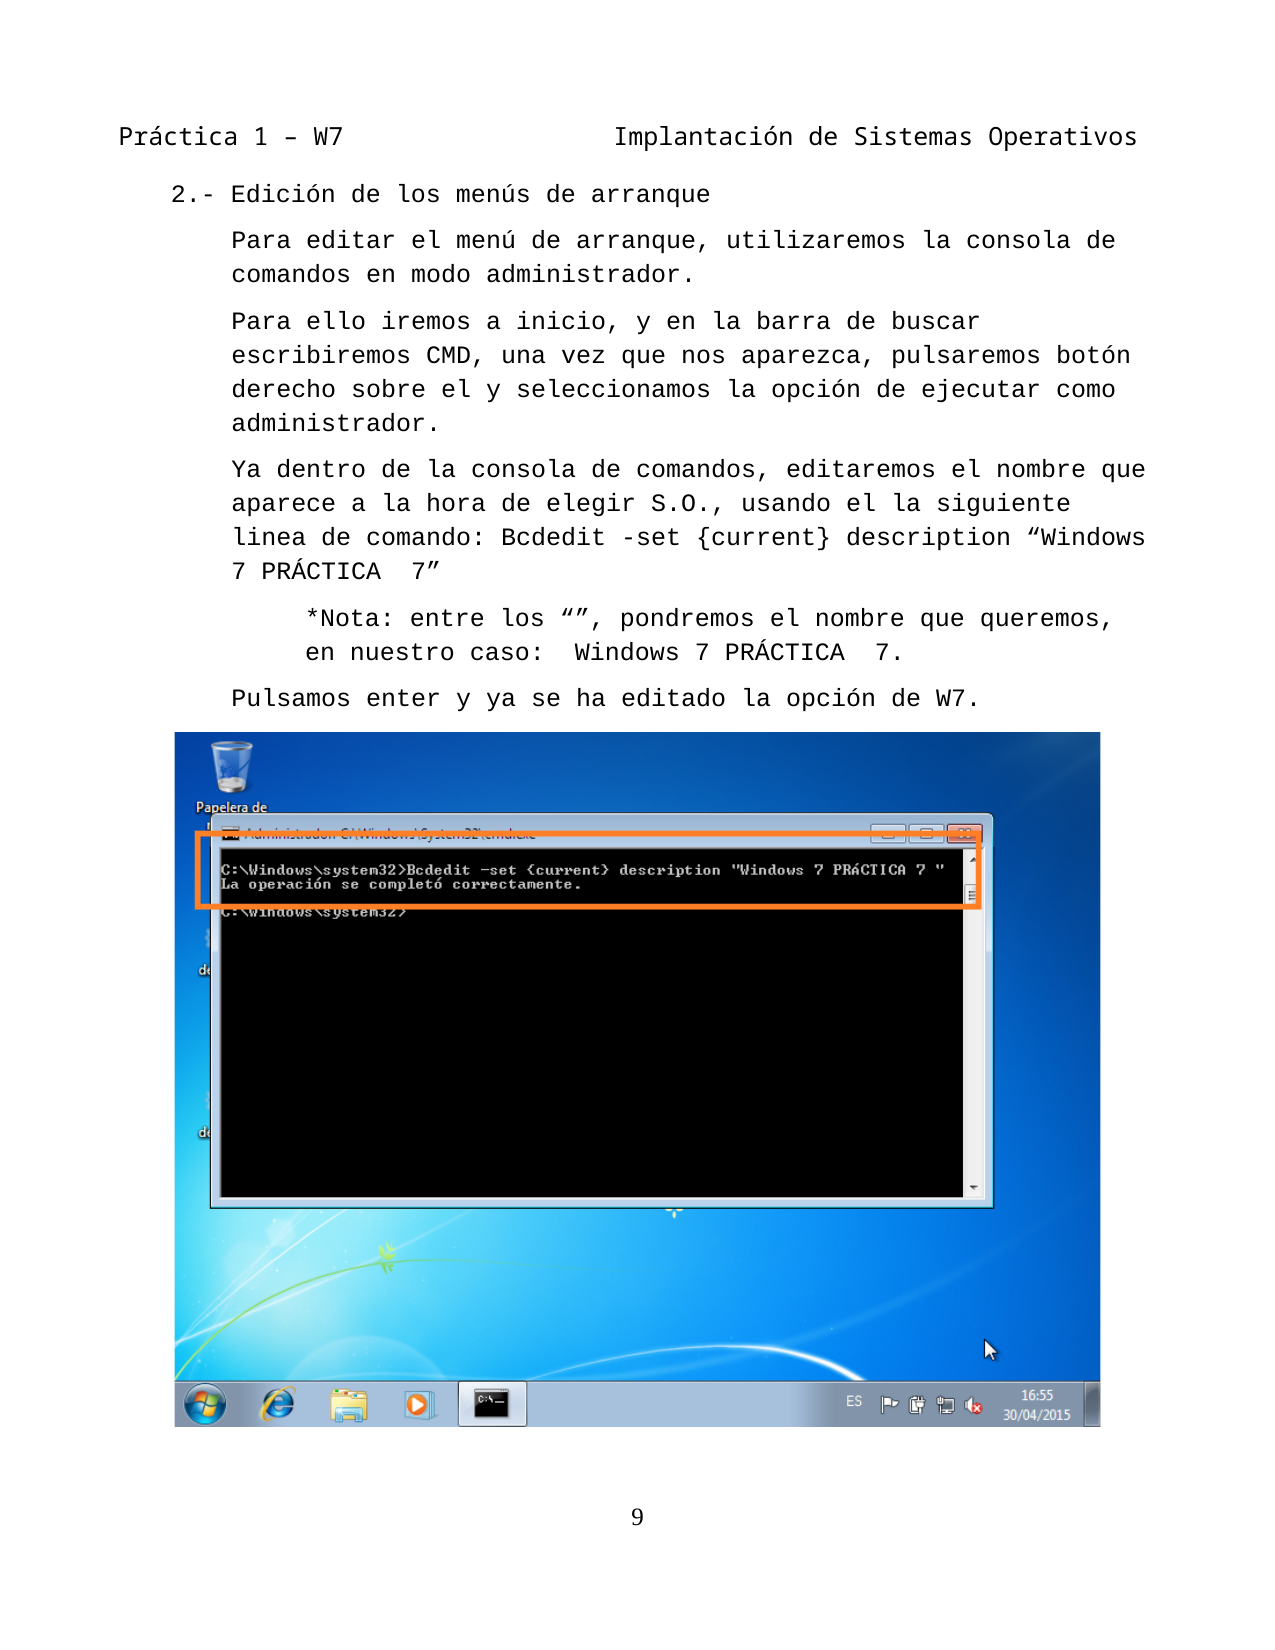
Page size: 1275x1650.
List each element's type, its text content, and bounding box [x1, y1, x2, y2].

text Pulsamos enter y ya se ha editado la opción de W7. [231, 686, 1157, 714]
text Ya dentro de la consola de comandos, editaremos el nombre que aparece a la hora de elegir S.O., usando el la siguiente linea de comando: Bcdedit -set {current} description “Windows 7 PRÁCTICA 7” [231, 457, 1157, 587]
text Para ello iremos a inicio, y en la barra de buscar escribiremos CMD, una vez que nos aparezca, pulsaremos botón derecho sobre el y seleccionamos la opción de ejecutar como administrador. [231, 308, 1157, 439]
text *Nota: entre los “”, pondremos el nombre que queremos, en nuestro caso: Windows 7 PRÁCTICA 7. [231, 605, 1157, 667]
text Para editar el menú de arranque, utilizaremos la consola de comandos en modo administrador. [231, 228, 1157, 290]
list Edición de los menús de arranque [156, 182, 1157, 210]
picture [174, 732, 1101, 1427]
